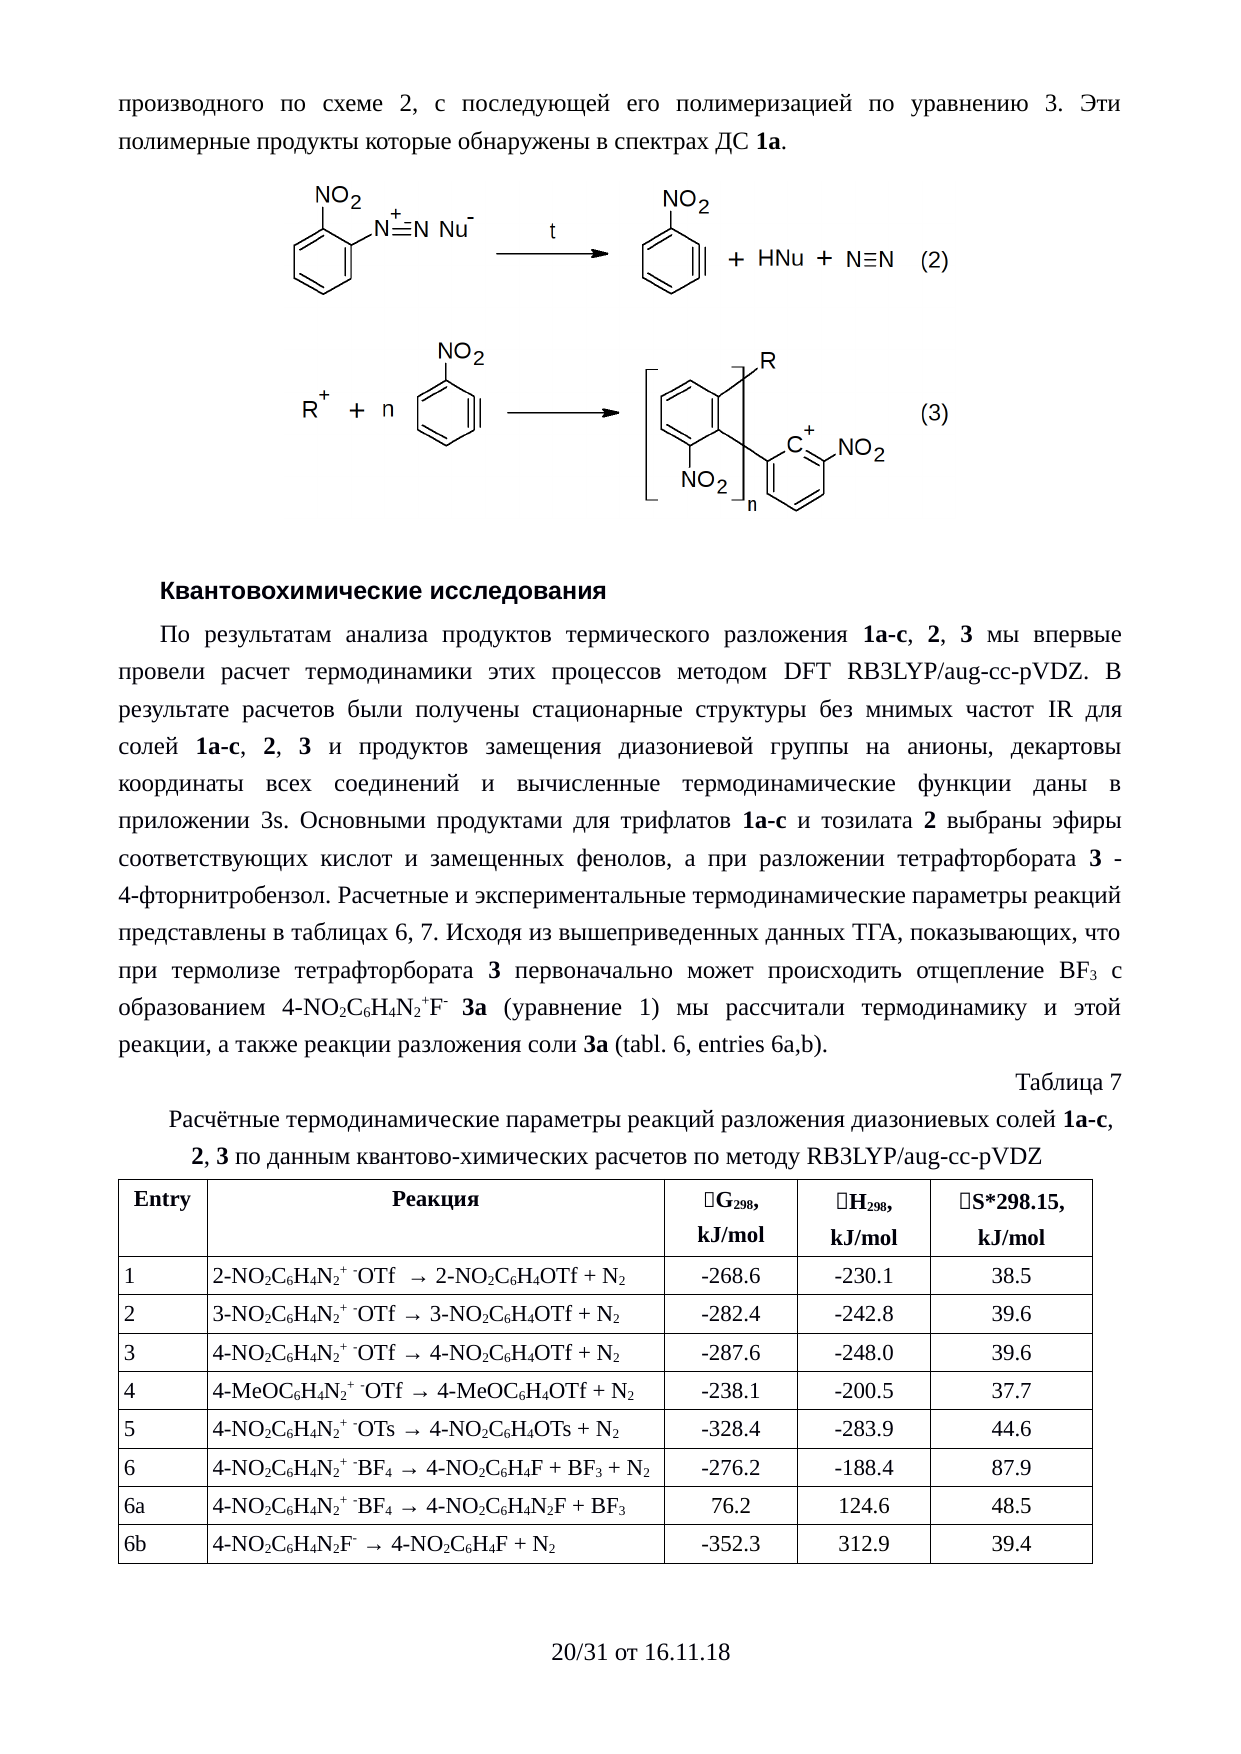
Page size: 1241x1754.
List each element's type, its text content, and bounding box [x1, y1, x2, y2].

picture [284, 181, 956, 519]
table_cell 4-NO2C6H4N2+ -BF4 → 4-NO2C6H4N2F + BF3 [208, 1487, 664, 1524]
table_cell 1 [119, 1257, 207, 1294]
table_cell 6 [119, 1449, 207, 1486]
table_cell -188.4 [798, 1449, 930, 1486]
table_cell 39.6 [931, 1334, 1092, 1371]
text По результатам анализа продуктов термического разложения 1a-c, 2, 3 мы впервые провели расчет термодинамики этих процессов методом DFT RB3LYP/aug-cc-pVDZ. В результате расчетов были получены стационарные структуры без мнимых частот IR для солей 1a-c, 2, 3 и продуктов замещения диазониевой группы на анионы, декартовы координаты всех соединений и вычисленные термодинамические функции даны в приложении 3s. Основными продуктами для трифлатов 1a-c и тозилата 2 выбраны эфиры соответствующих кислот и замещенных фенолов, а при разложении тетрафторбората 3 - 4‑фторнитробензол. Расчетные и экспериментальные термодинамические параметры реакций представлены в таблицах 6, 7. Исходя из вышеприведенных данных ТГА, показывающих, что при термолизе тетрафторбората 3 первоначально может происходить отщепление BF3 c образованием 4-NO2C6H4N2+F- 3a (уравнение 1) мы рассчитали термодинамику и этой реакции, а также реакции разложения соли 3a (tabl. 6, entries 6a,b). [118, 619, 1122, 1058]
table_cell 4 [119, 1372, 207, 1409]
table_cell -287.6 [665, 1334, 797, 1371]
text Расчётные термодинамические параметры реакций разложения диазониевых солей 1a‑c, 2, 3 по данным квантово-химических расчетов по методу RB3LYP/aug-cc-pVDZ [118, 1104, 1122, 1170]
table_cell 39.6 [931, 1295, 1092, 1332]
table_header Entry [119, 1180, 207, 1256]
table_cell 38.5 [931, 1257, 1092, 1294]
table_cell 37.7 [931, 1372, 1092, 1409]
table_cell 6b [119, 1525, 207, 1562]
table_cell 4-NO2C6H4N2+ -BF4 → 4-NO2C6H4F + BF3 + N2 [208, 1449, 664, 1486]
table_cell -242.8 [798, 1295, 930, 1332]
table_header G298, kJ/mol [665, 1180, 797, 1256]
table_cell 2 [119, 1295, 207, 1332]
table_cell -276.2 [665, 1449, 797, 1486]
table_cell -352.3 [665, 1525, 797, 1562]
table_cell 4-NO2C6H4N2+ -OTs → 4-NO2C6H4OTs + N2 [208, 1410, 664, 1447]
table_cell -248.0 [798, 1334, 930, 1371]
table_cell 4-NO2C6H4N2F- → 4-NO2C6H4F + N2 [208, 1525, 664, 1562]
table_cell -238.1 [665, 1372, 797, 1409]
table_cell 124.6 [798, 1487, 930, 1524]
subtitle Квантовохимические исследования [118, 576, 1122, 604]
table_cell -268.6 [665, 1257, 797, 1294]
table_cell -230.1 [798, 1257, 930, 1294]
table_cell -200.5 [798, 1372, 930, 1409]
table_cell 4-NO2C6H4N2+ -OTf → 4-NO2C6H4OTf + N2 [208, 1334, 664, 1371]
table_cell 5 [119, 1410, 207, 1447]
table_header S*298.15, kJ/mol [931, 1180, 1092, 1256]
table_cell 87.9 [931, 1449, 1092, 1486]
table_cell 2-NO2C6H4N2+ -OTf → 2-NO2C6H4OTf + N2 [208, 1257, 664, 1294]
table_cell 6a [119, 1487, 207, 1524]
table_cell 3 [119, 1334, 207, 1371]
table_cell -283.9 [798, 1410, 930, 1447]
table_cell 4-MeOC6H4N2+ -OTf → 4-MeOC6H4OTf + N2 [208, 1372, 664, 1409]
table_header Реакция [208, 1180, 664, 1256]
table_cell 44.6 [931, 1410, 1092, 1447]
text Таблица 7 [118, 1067, 1122, 1095]
table_header H298, kJ/mol [798, 1180, 930, 1256]
text производного по схеме 2, с последующей его полимеризацией по уравнению 3. Эти полимерные продукты которые обнаружены в спектрах ДС 1a. [118, 88, 1122, 154]
table_cell -282.4 [665, 1295, 797, 1332]
table_cell 3-NO2C6H4N2+ -OTf → 3-NO2C6H4OTf + N2 [208, 1295, 664, 1332]
table_cell 48.5 [931, 1487, 1092, 1524]
table_cell 76.2 [665, 1487, 797, 1524]
table_cell 312.9 [798, 1525, 930, 1562]
table_cell -328.4 [665, 1410, 797, 1447]
table_cell 39.4 [931, 1525, 1092, 1562]
